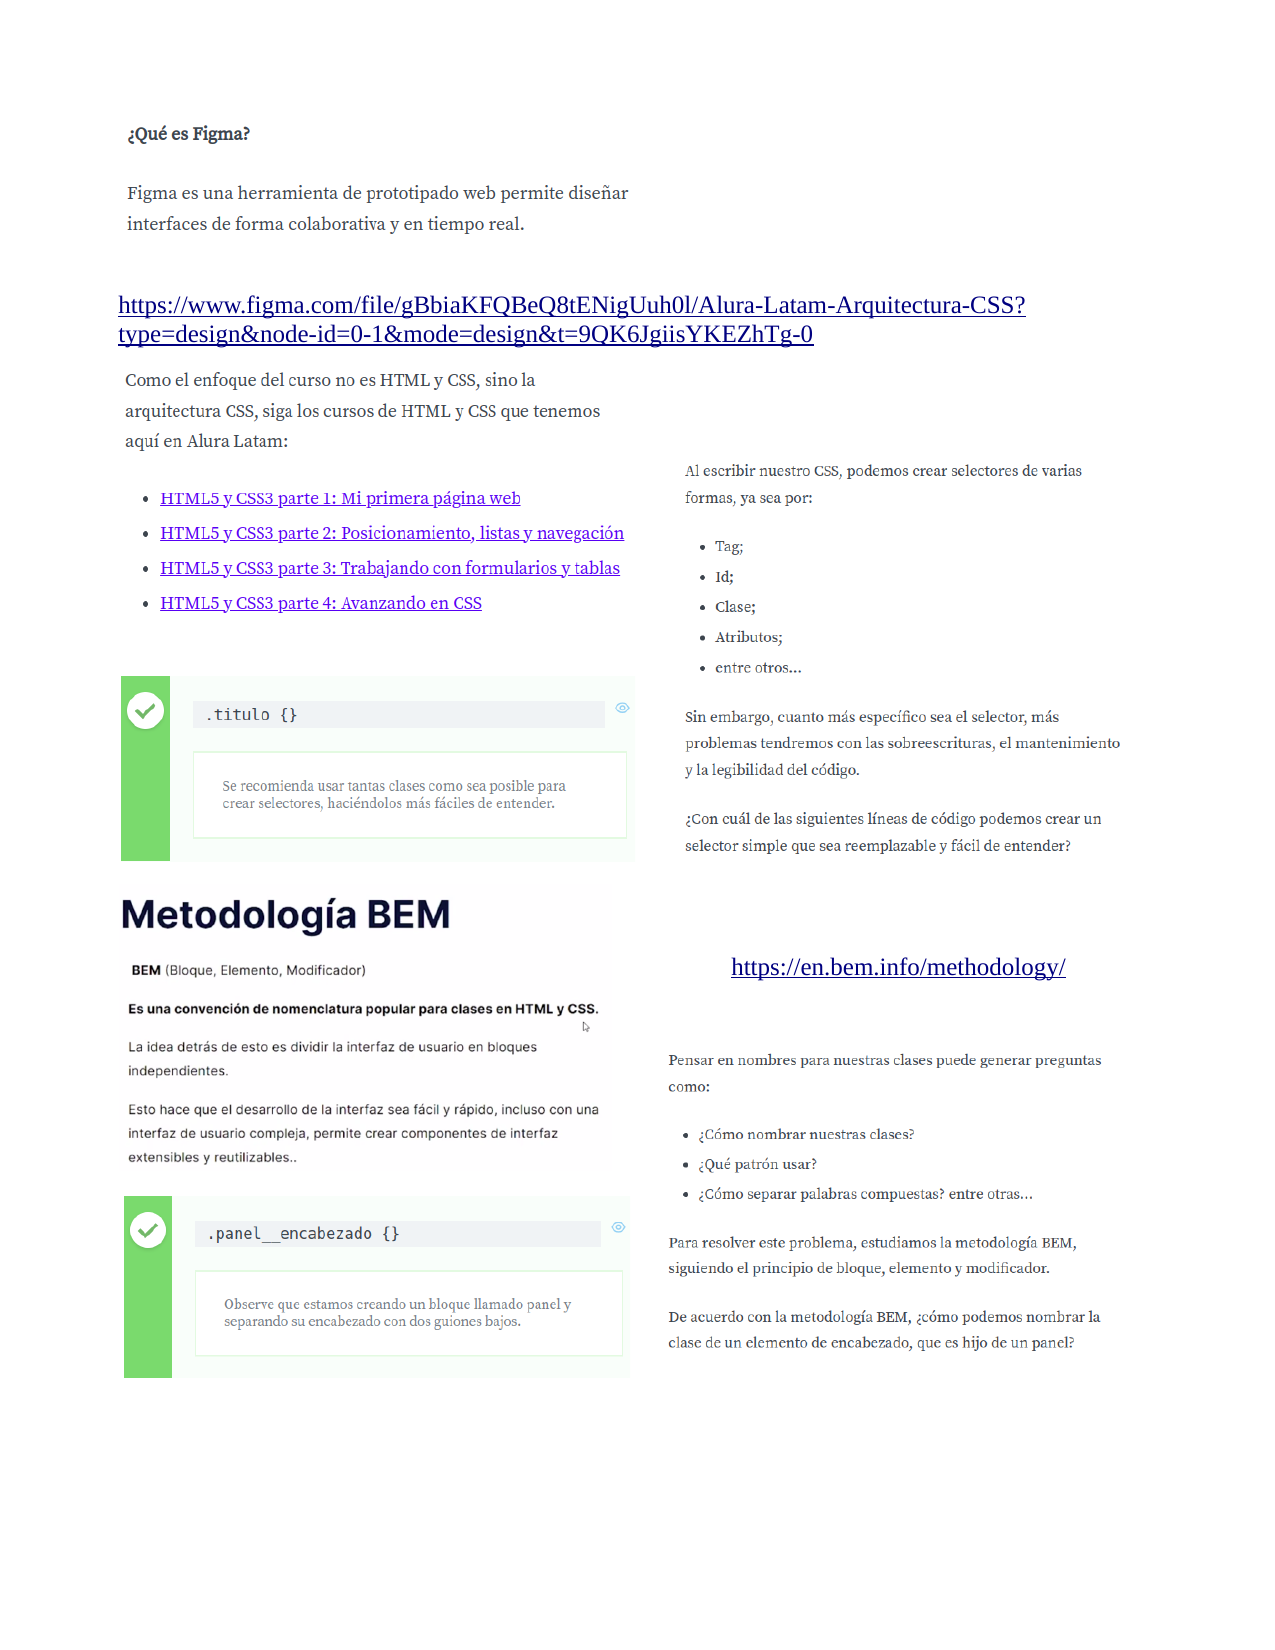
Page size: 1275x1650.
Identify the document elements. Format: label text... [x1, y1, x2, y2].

picture [118, 367, 634, 620]
picture [119, 1192, 631, 1382]
picture [682, 461, 1127, 863]
picture [115, 669, 636, 865]
picture [664, 1049, 1111, 1352]
text https://en.bem.info/methodology/ [613, 952, 1157, 981]
picture [118, 884, 613, 1171]
picture [120, 118, 630, 252]
text https://www.figma.com/file/gBbiaKFQBeQ8tENigUuh0l/Alura-Latam-Arquitectura-CSS?type=design&node-id=0-1&mode=design&t=9QK6JgiisYKEZhTg-0 [118, 291, 1157, 348]
